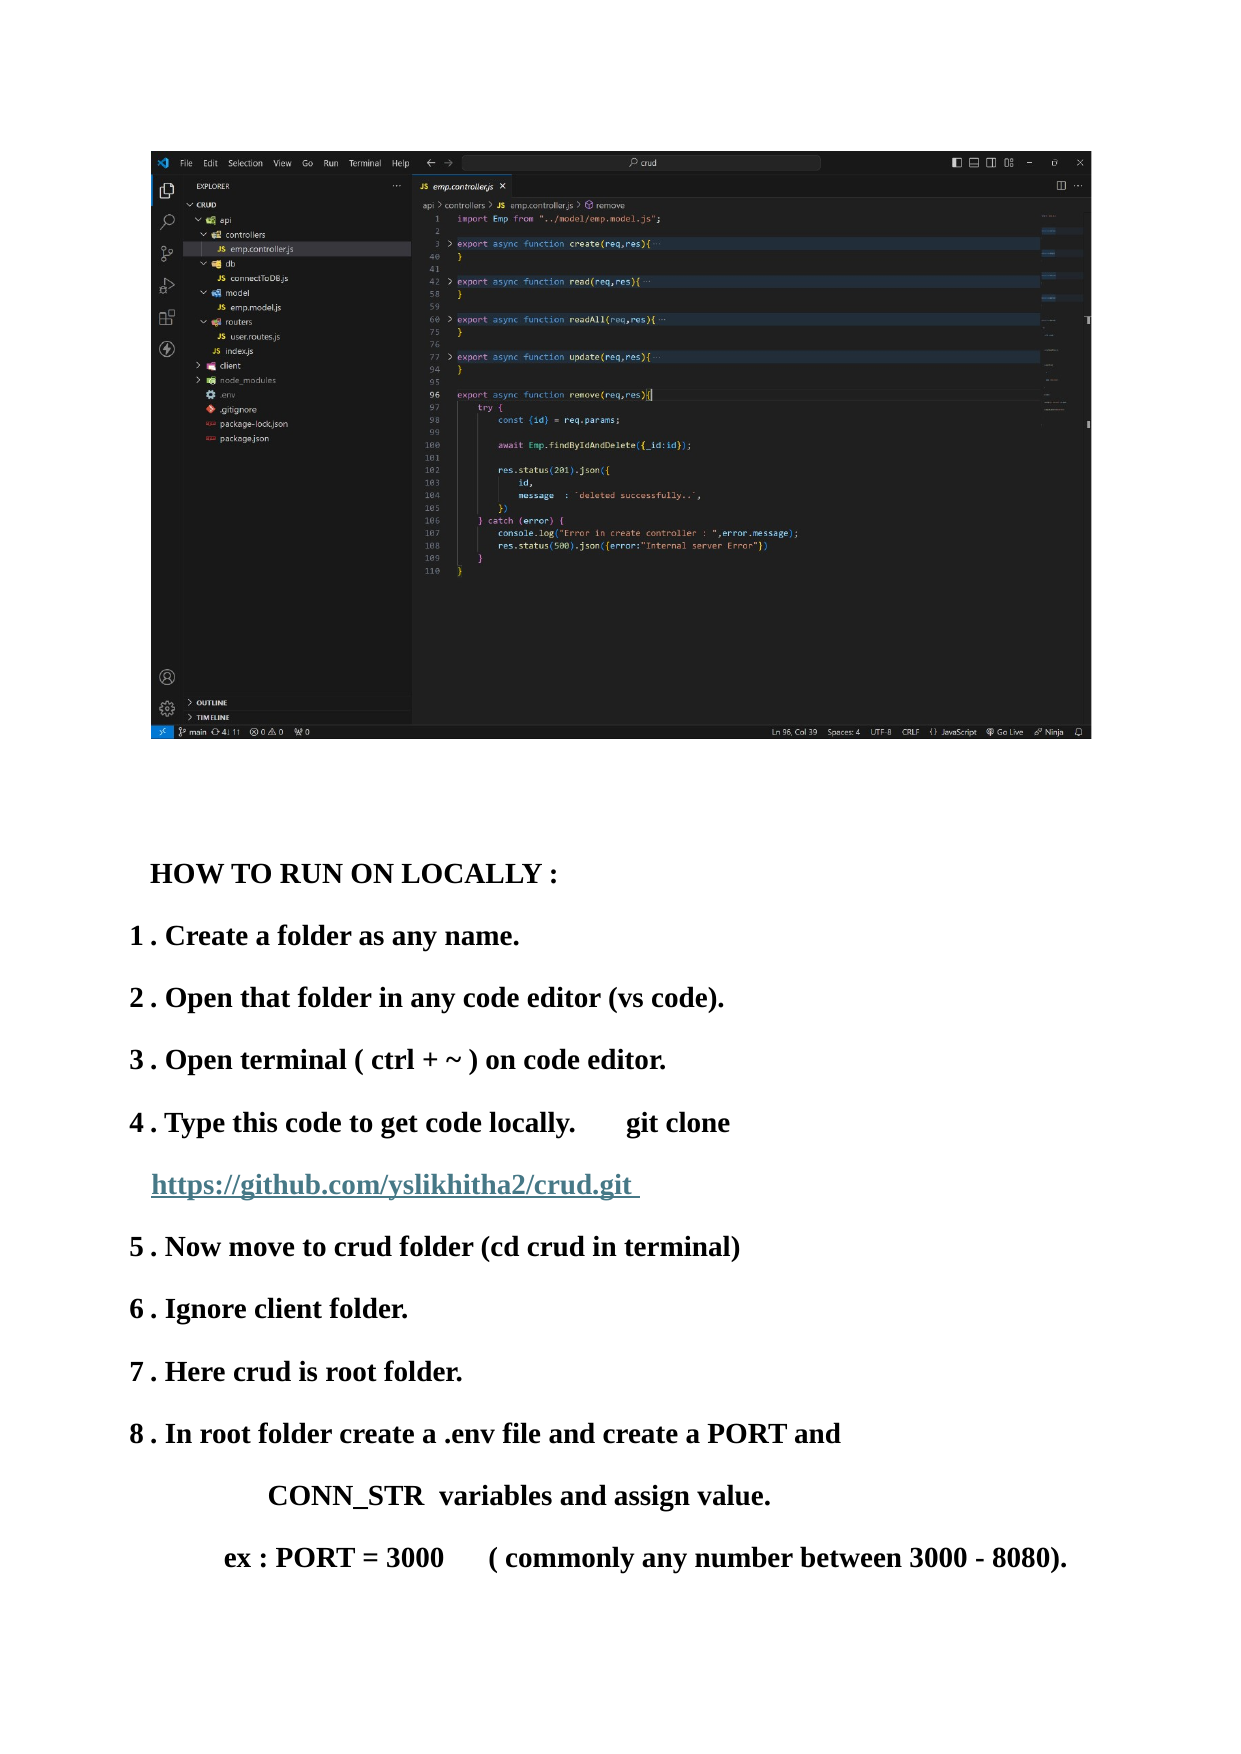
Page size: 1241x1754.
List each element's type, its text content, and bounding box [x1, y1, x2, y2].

list . Open terminal ( ctrl + ~ ) on code editor. [129, 1042, 1097, 1076]
list . Type this code to get code locally. git clone https://github.com/yslikhitha2/crud.git [129, 1105, 1097, 1201]
list . Ignore client folder. [129, 1291, 1097, 1325]
list . Here crud is root folder. [129, 1354, 1097, 1387]
list . In root folder create a .env file and create a PORT and [129, 1416, 1097, 1449]
list . Open that folder in any code editor (vs code). [129, 980, 1097, 1014]
list . Create a folder as any name. [129, 918, 1097, 952]
picture [151, 151, 1092, 739]
list . Now move to crud folder (cd crud in terminal) [129, 1229, 1097, 1263]
text ex : PORT = 3000 ( commonly any number between 3000 - 8080). [223, 1540, 1097, 1574]
text HOW TO RUN ON LOCALLY : [150, 856, 1097, 889]
text CONN_STR variables and assign value. [223, 1478, 1097, 1512]
